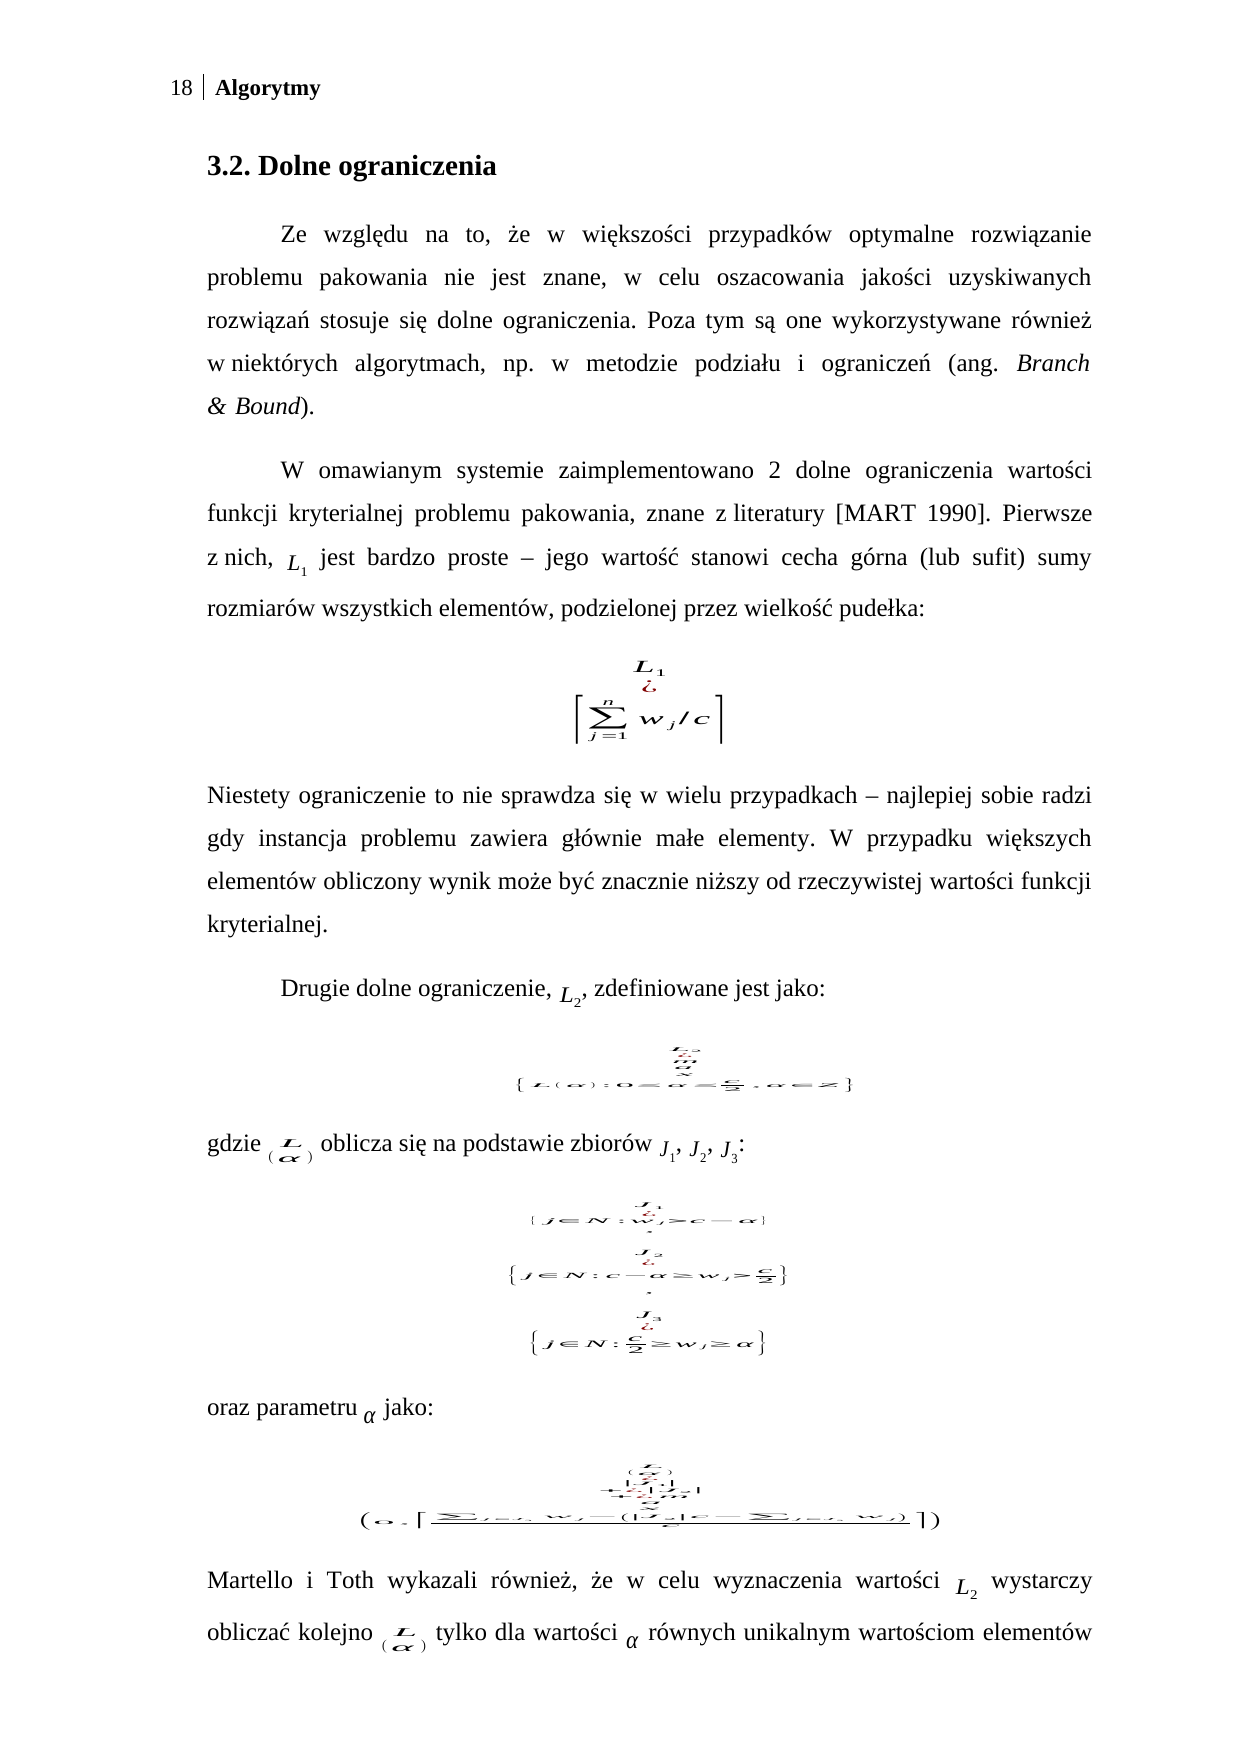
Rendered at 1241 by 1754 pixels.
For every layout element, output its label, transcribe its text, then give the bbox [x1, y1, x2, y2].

text Martello i Toth wykazali również, że w celu wyznaczenia wartości wystarczy obliczać kolejno tylko dla wartości równych unikalnym wartościom elementów (), posortowanych malejąco. Ponadto, często nie trzeba przeprowadzać obliczeń dla wszystkich wartości spełniających podaną nierówność. Obliczenia można przerwać gdy spełniona będzie nierówność: [207, 1565, 1092, 1654]
text Niestety ograniczenie to nie sprawdza się w wielu przypadkach – najlepiej sobie radzi gdy instancja problemu zawiera głównie małe elementy. W przypadku większych elementów obliczony wynik może być znacznie niższy od rzeczywistej wartości funkcji kryterialnej. [207, 780, 1092, 938]
text 3.2. Dolne ograniczenia [207, 148, 1092, 181]
text W omawianym systemie zaimplementowano 2 dolne ograniczenia wartości funkcji kryterialnej problemu pakowania, znane z literatury [MART 1990]. Pierwsze z nich, jest bardzo proste – jego wartość stanowi cecha górna (lub sufit) sumy rozmiarów wszystkich elementów, podzielonej przez wielkość pudełka: [207, 455, 1092, 622]
text oraz parametru jako: [207, 1392, 1092, 1429]
text Drugie dolne ograniczenie, , zdefiniowane jest jako: [207, 973, 1092, 1011]
text gdzie oblicza się na podstawie zbiorów , , : [207, 1128, 1092, 1166]
text Ze względu na to, że w większości przypadków optymalne rozwiązanie problemu pakowania nie jest znane, w celu oszacowania jakości uzyskiwanych rozwiązań stosuje się dolne ograniczenia. Poza tym są one wykorzystywane również w niektórych algorytmach, np. w metodzie podziału i ograniczeń (ang. Branch & Bound). [207, 219, 1092, 420]
